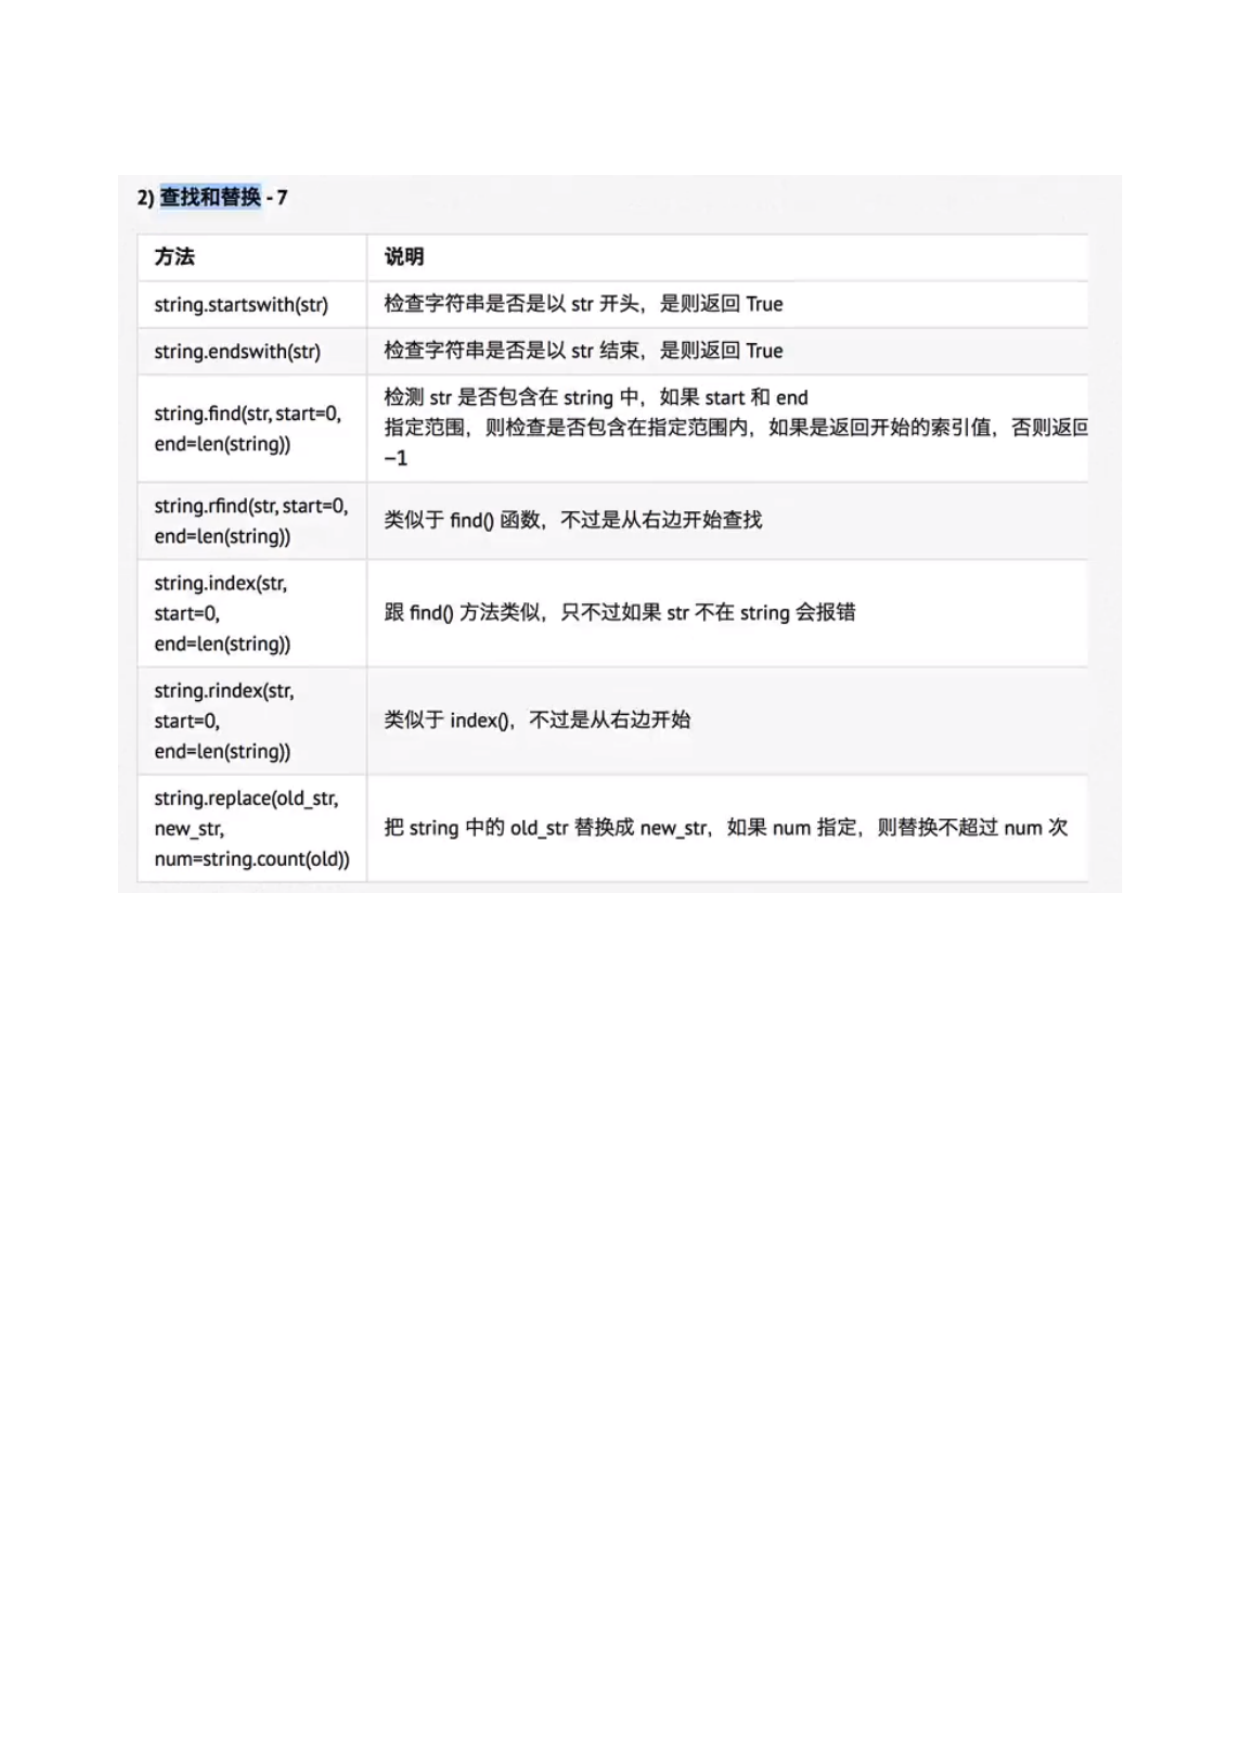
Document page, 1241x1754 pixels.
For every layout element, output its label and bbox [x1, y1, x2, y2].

picture [118, 175, 1123, 893]
